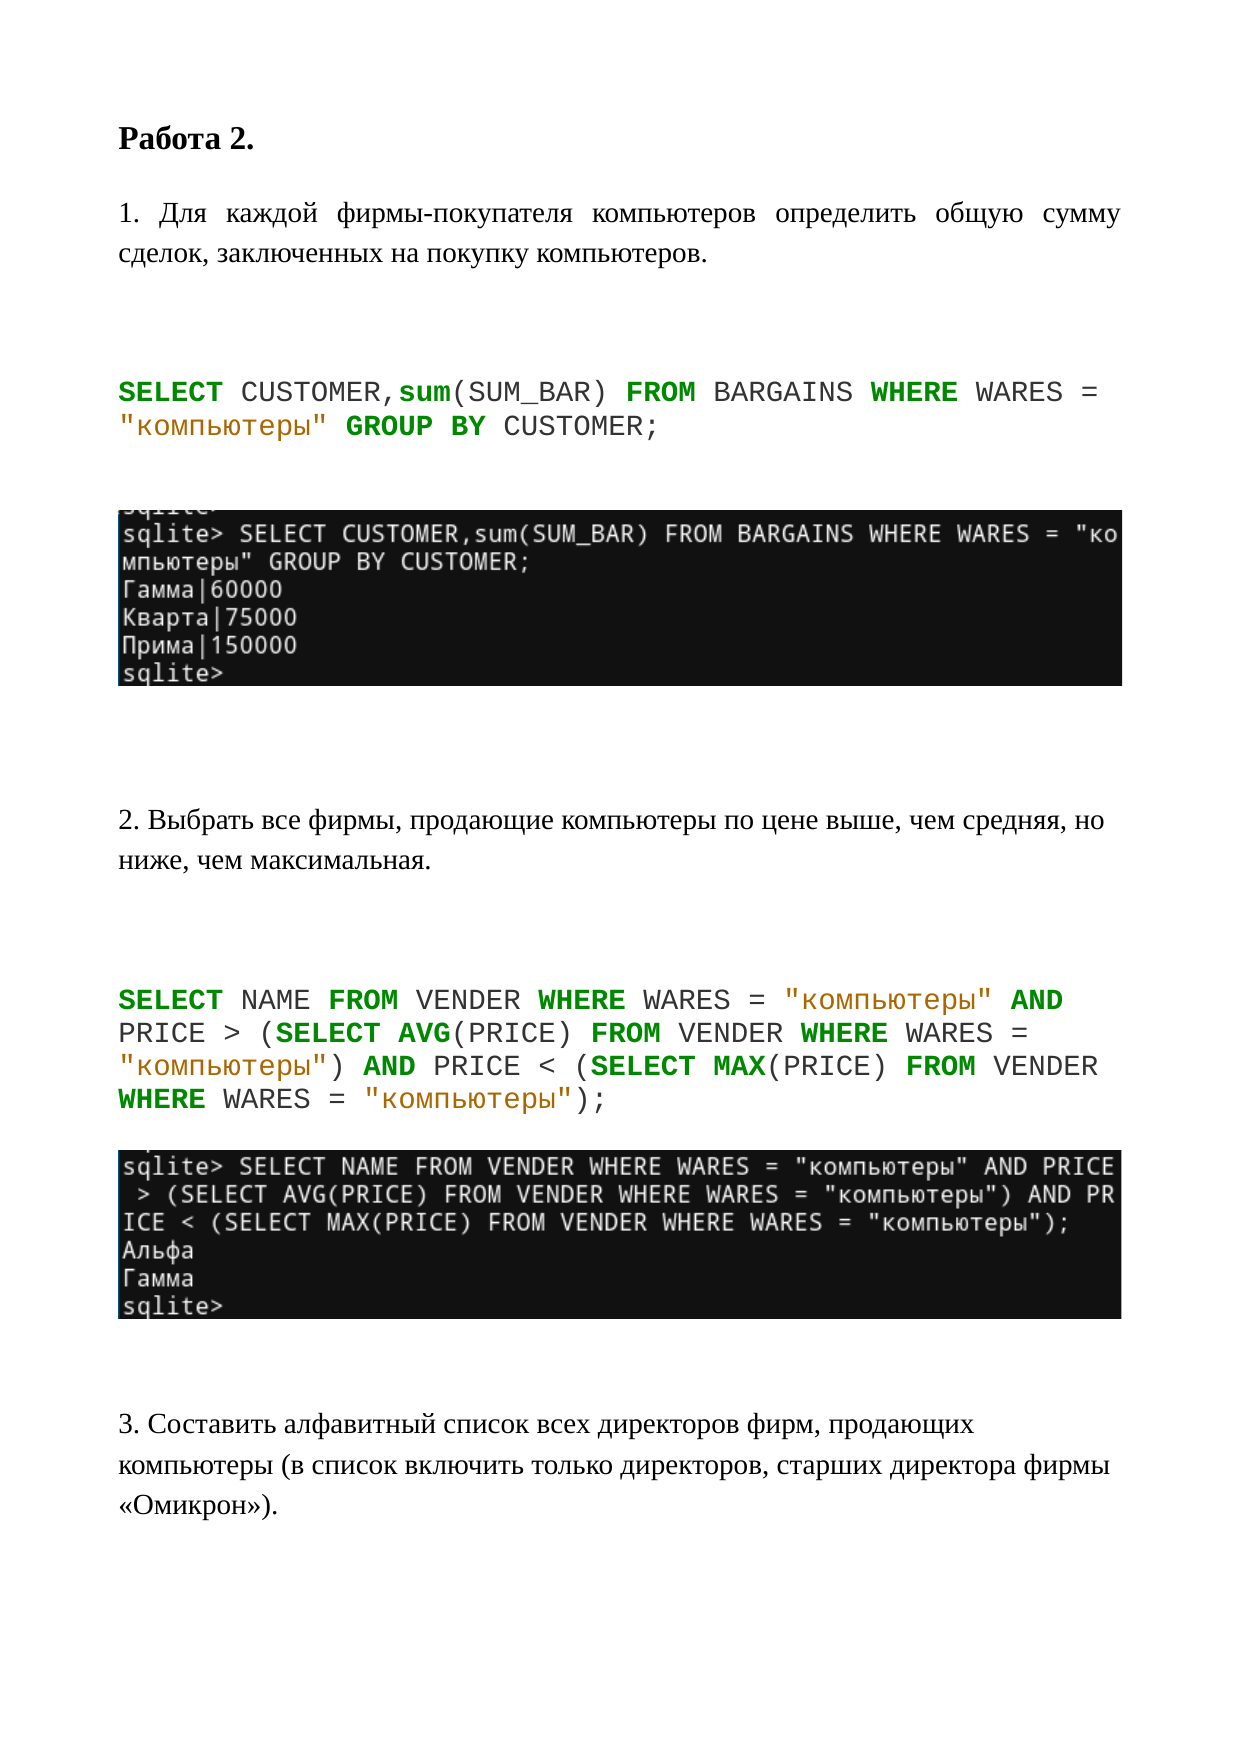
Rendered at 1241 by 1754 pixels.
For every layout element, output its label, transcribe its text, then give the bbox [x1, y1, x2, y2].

text 2. Выбрать все фирмы, продающие компьютеры по цене выше, чем средняя, но ниже, чем максимальная. [118, 802, 1122, 876]
text 3. Составить алфавитный список всех директоров фирм, продающих компьютеры (в список включить только директоров, старших директора фирмы «Омикрон»). [118, 1407, 1122, 1521]
picture [118, 510, 1123, 686]
text SELECT NAME FROM VENDER WHERE WARES = "компьютеры" AND PRICE > (SELECT AVG(PRICE) FROM VENDER WHERE WARES = "компьютеры") AND PRICE < (SELECT MAX(PRICE) FROM VENDER WHERE WARES = "компьютеры"); [118, 985, 1122, 1117]
text Работа 2. [118, 118, 1122, 156]
text 1. Для каждой фирмы-покупателя компьютеров определить общую сумму сделок, заключенных на покупку компьютеров. [118, 195, 1122, 268]
picture [120, 1150, 1123, 1319]
text SELECT CUSTOMER,sum(SUM_BAR) FROM BARGAINS WHERE WARES = "компьютеры" GROUP BY CUSTOMER; [118, 378, 1122, 444]
